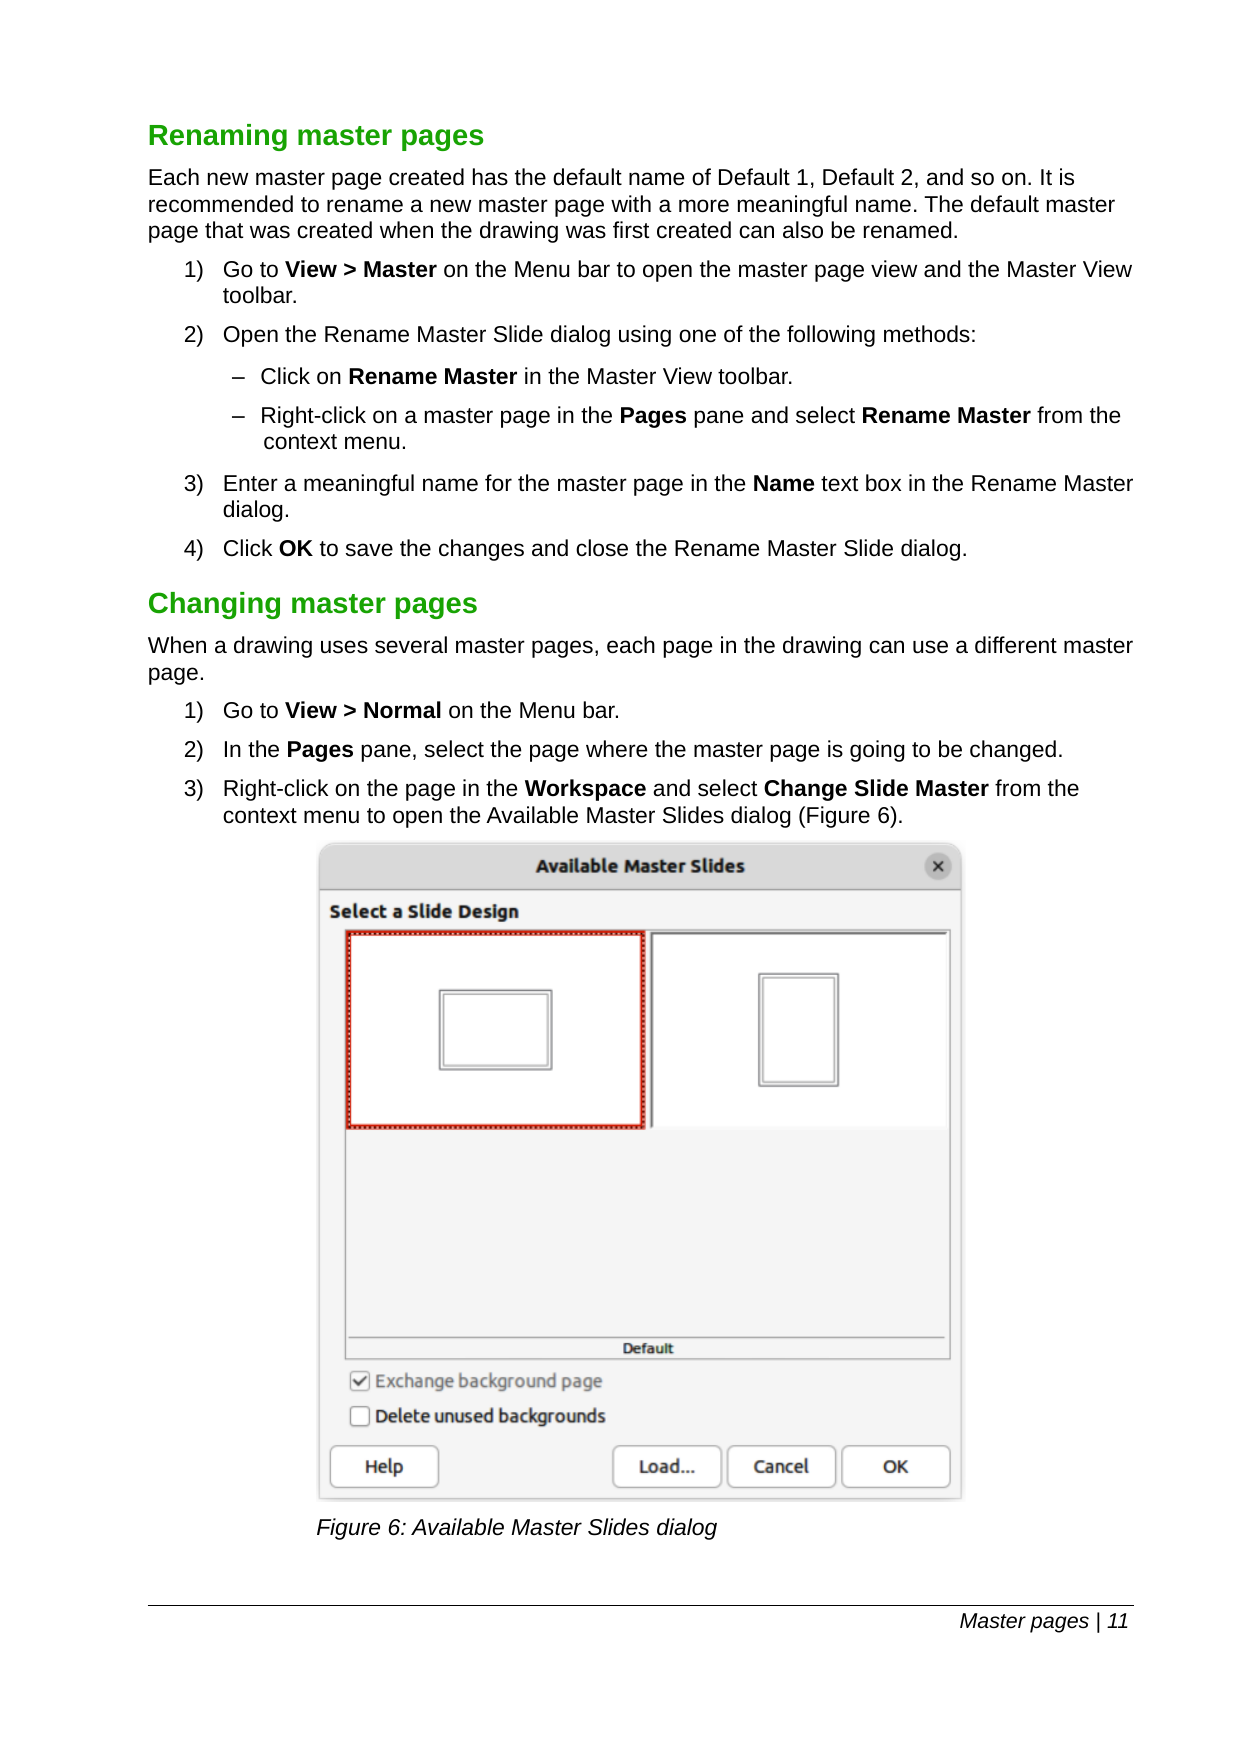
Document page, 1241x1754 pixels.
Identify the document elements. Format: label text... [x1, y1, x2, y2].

list Right-click on the page in the Workspace and select Change Slide Master from the context menu to open the Available Master Slides dialog (Figure 6). [204, 775, 1134, 828]
picture [316, 840, 966, 1502]
list Go to View > Normal on the Menu bar. [204, 697, 1134, 724]
list Open the Rename Master Slide dialog using one of the following methods: [204, 321, 1134, 347]
list In the Pages pane, select the page where the master page is going to be changed. [204, 736, 1134, 763]
list Click OK to save the changes and close the Rename Master Slide dialog. [204, 535, 1134, 561]
text Figure 6: Available Master Slides dialog [316, 1514, 966, 1540]
list Click on Rename Master in the Master View toolbar. [229, 360, 1134, 389]
list Go to View > Master on the Menu bar to open the master page view and the Master View toolbar. [204, 256, 1134, 308]
list Enter a meaningful name for the master page in the Name text box in the Rename Master dialog. [204, 470, 1134, 522]
subtitle Changing master pages [148, 586, 1134, 620]
text Each new master page created has the default name of Default 1, Default 2, and so on. It is recommended to rename a new master page with a more meaningful name. The default master page that was created when the drawing was first created can also be renamed. [148, 164, 1134, 243]
list Right-click on a master page in the Pages pane and select Rename Master from the context menu. [229, 399, 1134, 457]
text When a drawing uses several master pages, each page in the drawing can use a different master page. [148, 632, 1134, 685]
subtitle Renaming master pages [148, 118, 1134, 152]
